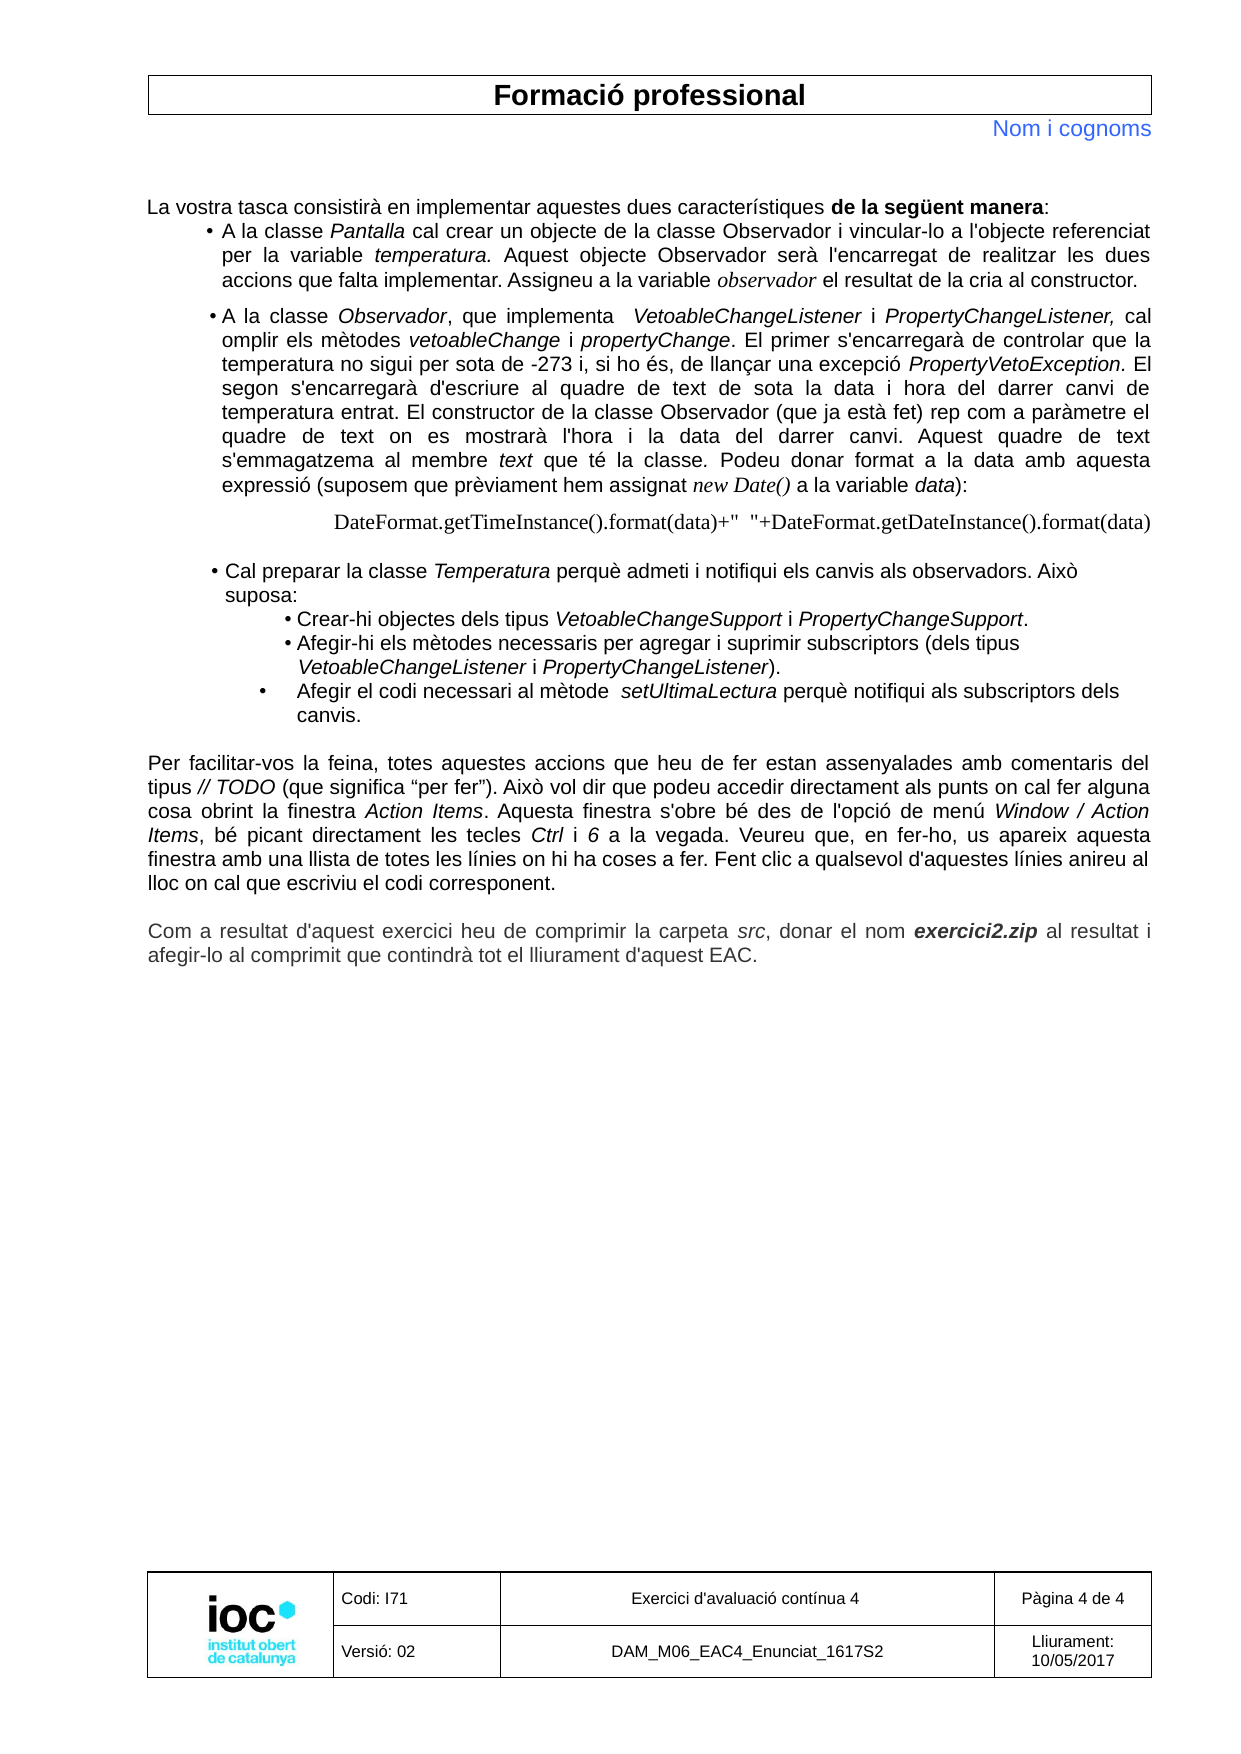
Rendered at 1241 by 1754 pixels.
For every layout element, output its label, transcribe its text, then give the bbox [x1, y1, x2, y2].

list Afegir-hi els mètodes necessaris per agregar i suprimir subscriptors (dels tipus VetoableChangeListener i PropertyChangeListener). [284, 631, 1151, 679]
text Per facilitar-vos la feina, totes aquestes accions que heu de fer estan assenyalades amb comentaris del tipus // TODO (que significa “per fer”). Això vol dir que podeu accedir directament als punts on cal fer alguna cosa obrint la finestra Action Items. Aquesta finestra s'obre bé des de l'opció de menú Window / Action Items, bé picant directament les tecles Ctrl i 6 a la vegada. Veureu que, en fer-ho, us apareix aquesta finestra amb una llista de totes les línies on hi ha coses a fer. Fent clic a qualsevol d'aquestes línies anireu al lloc on cal que escriviu el codi corresponent. [148, 751, 1151, 895]
text La vostra tasca consistirà en implementar aquestes dues característiques de la següent manera: [147, 195, 1151, 219]
picture [195, 1581, 309, 1677]
list Crear-hi objectes dels tipus VetoableChangeSupport i PropertyChangeSupport. [284, 607, 1151, 631]
list A la classe Pantalla cal crear un objecte de la classe Observador i vincular-lo a l'objecte referenciat per la variable temperatura. Aquest objecte Observador serà l'encarregat de realitzar les dues accions que falta implementar. Assigneu a la variable observador el resultat de la cria al constructor. [206, 219, 1151, 292]
list Cal preparar la classe Temperatura perquè admeti i notifiqui els canvis als observadors. Això suposa: [211, 559, 1151, 607]
list Afegir el codi necessari al mètode setUltimaLectura perquè notifiqui als subscriptors dels canvis. [259, 679, 1151, 727]
text Com a resultat d'aquest exercici heu de comprimir la carpeta src, donar el nom exercici2.zip al resultat i afegir-lo al comprimit que contindrà tot el lliurament d'aquest EAC. [148, 919, 1151, 967]
list A la classe Observador, que implementa VetoableChangeListener i PropertyChangeListener, cal omplir els mètodes vetoableChange i propertyChange. El primer s'encarregarà de controlar que la temperatura no sigui per sota de -273 i, si ho és, de llançar una excepció PropertyVetoException. El segon s'encarregarà d'escriure al quadre de text de sota la data i hora del darrer canvi de temperatura entrat. El constructor de la classe Observador (que ja està fet) rep com a paràmetre el quadre de text on es mostrarà l'hora i la data del darrer canvi. Aquest quadre de text s'emmagatzema al membre text que té la classe. Podeu donar format a la data amb aquesta expressió (suposem que prèviament hem assignat new Date() a la variable data): [209, 304, 1151, 497]
text DateFormat.getTimeInstance().format(data)+" "+DateFormat.getDateInstance().format(data) [209, 509, 1151, 534]
